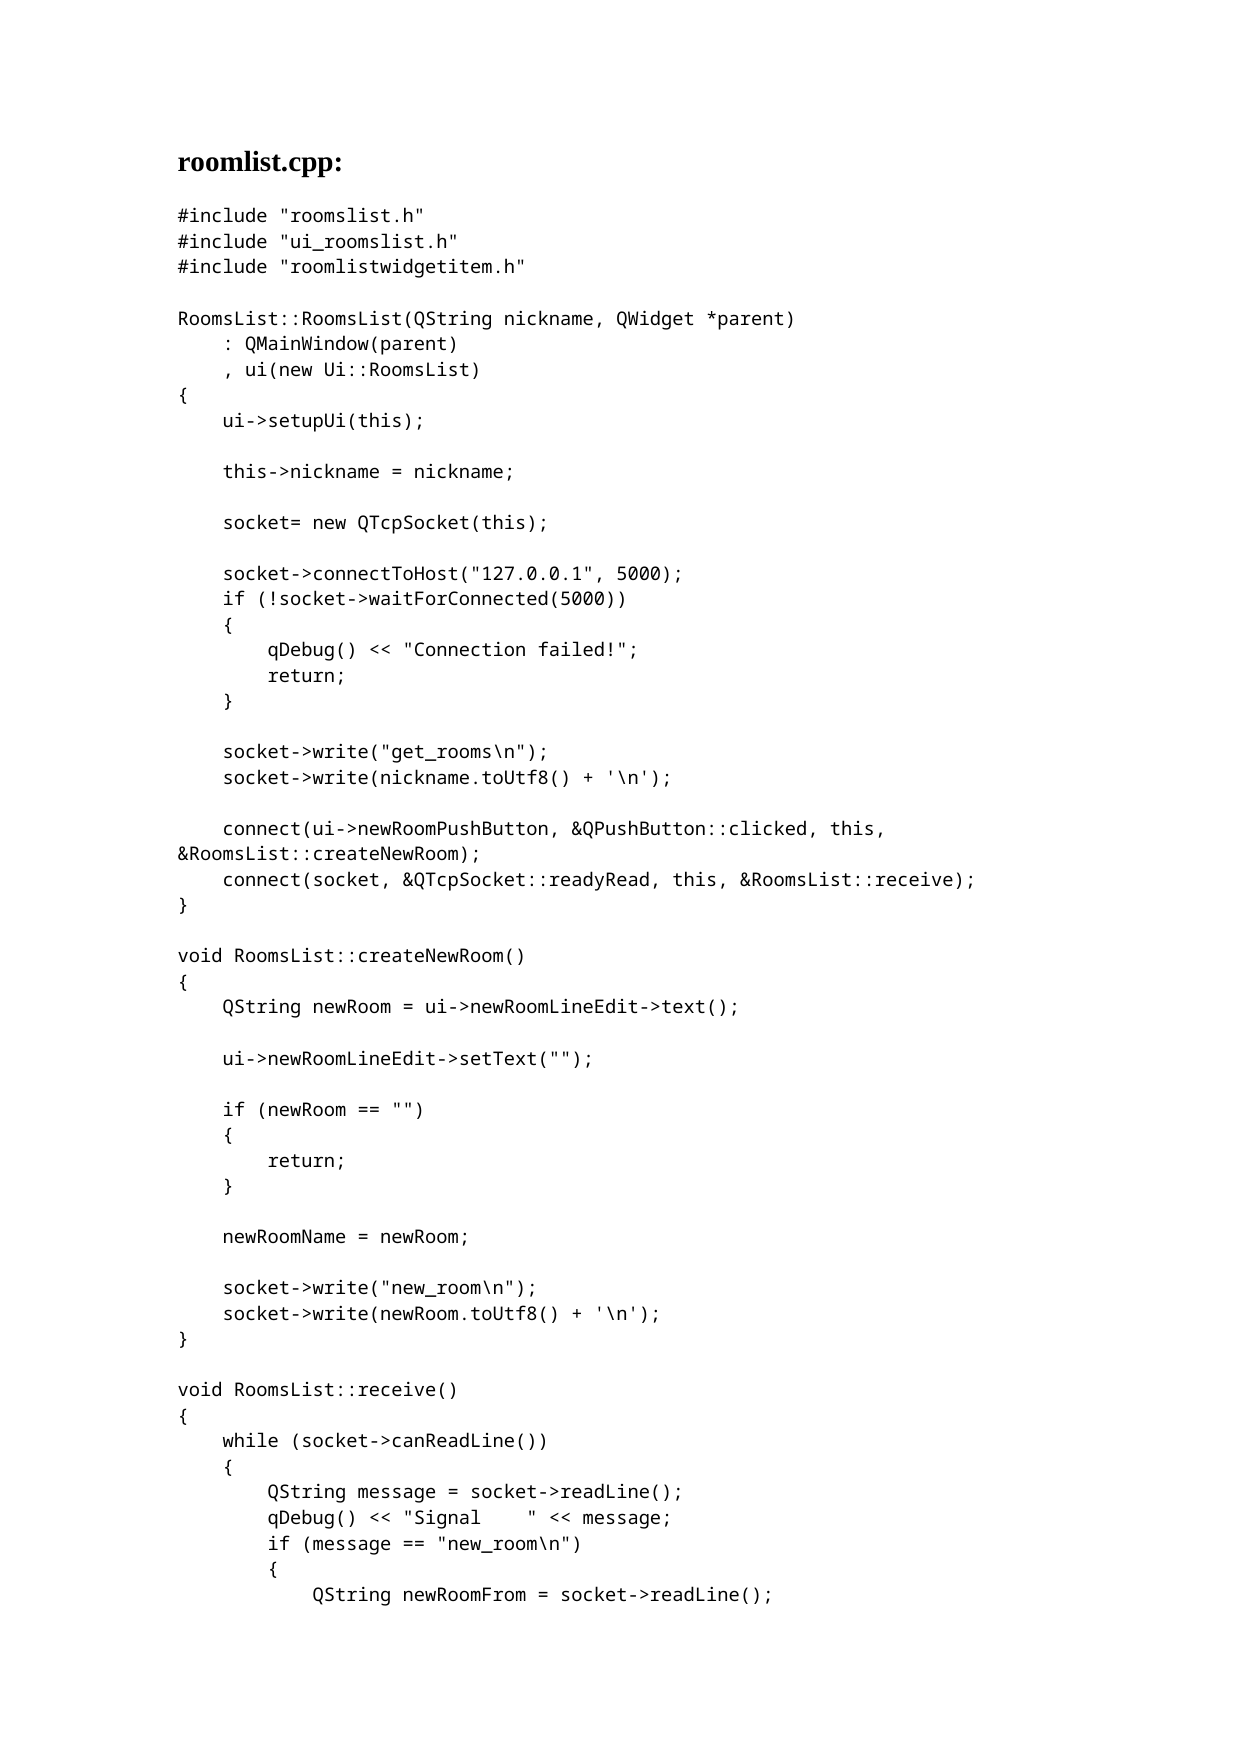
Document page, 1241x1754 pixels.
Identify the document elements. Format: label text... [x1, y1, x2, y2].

text : QMainWindow(parent) [177, 330, 1152, 356]
text { [177, 968, 1152, 994]
text this->nickname = nickname; [177, 458, 1152, 483]
text socket->write(nickname.toUtf8() + '\n'); [177, 764, 1152, 790]
text { [177, 611, 1152, 637]
text qDebug() << "Connection failed!"; [177, 637, 1152, 662]
text return; [177, 662, 1152, 688]
text RoomsList::RoomsList(QString nickname, QWidget *parent) [177, 305, 1152, 330]
text QString newRoomFrom = socket->readLine(); [177, 1581, 1152, 1606]
text #include "roomlistwidgetitem.h" [177, 254, 1152, 279]
text , ui(new Ui::RoomsList) [177, 356, 1152, 381]
text } [177, 892, 1152, 917]
text socket->write(newRoom.toUtf8() + '\n'); [177, 1300, 1152, 1326]
text { [177, 1121, 1152, 1147]
text { [177, 381, 1152, 407]
text QString message = socket->readLine(); [177, 1479, 1152, 1504]
text socket->write("new_room\n"); [177, 1274, 1152, 1300]
text } [177, 1326, 1152, 1351]
text newRoomName = newRoom; [177, 1223, 1152, 1249]
text if (!socket->waitForConnected(5000)) [177, 586, 1152, 611]
text roomlist.cpp: [177, 144, 1152, 177]
text socket= new QTcpSocket(this); [177, 509, 1152, 534]
text socket->write("get_rooms\n"); [177, 739, 1152, 764]
text connect(ui->newRoomPushButton, &QPushButton::clicked, this, &RoomsList::createNewRoom); [177, 815, 1152, 866]
text if (message == "new_room\n") [177, 1530, 1152, 1555]
text } [177, 1172, 1152, 1198]
text { [177, 1555, 1152, 1581]
text QString newRoom = ui->newRoomLineEdit->text(); [177, 994, 1152, 1019]
text socket->connectToHost("127.0.0.1", 5000); [177, 560, 1152, 586]
text void RoomsList::createNewRoom() [177, 943, 1152, 968]
text #include "roomslist.h" [177, 203, 1152, 228]
text connect(socket, &QTcpSocket::readyRead, this, &RoomsList::receive); [177, 866, 1152, 892]
text #include "ui_roomslist.h" [177, 228, 1152, 254]
text while (socket->canReadLine()) [177, 1428, 1152, 1453]
text { [177, 1402, 1152, 1428]
text { [177, 1453, 1152, 1479]
text return; [177, 1147, 1152, 1172]
text ui->newRoomLineEdit->setText(""); [177, 1045, 1152, 1070]
text qDebug() << "Signal " << message; [177, 1504, 1152, 1530]
text if (newRoom == "") [177, 1096, 1152, 1121]
text ui->setupUi(this); [177, 407, 1152, 432]
text void RoomsList::receive() [177, 1377, 1152, 1402]
text } [177, 688, 1152, 713]
